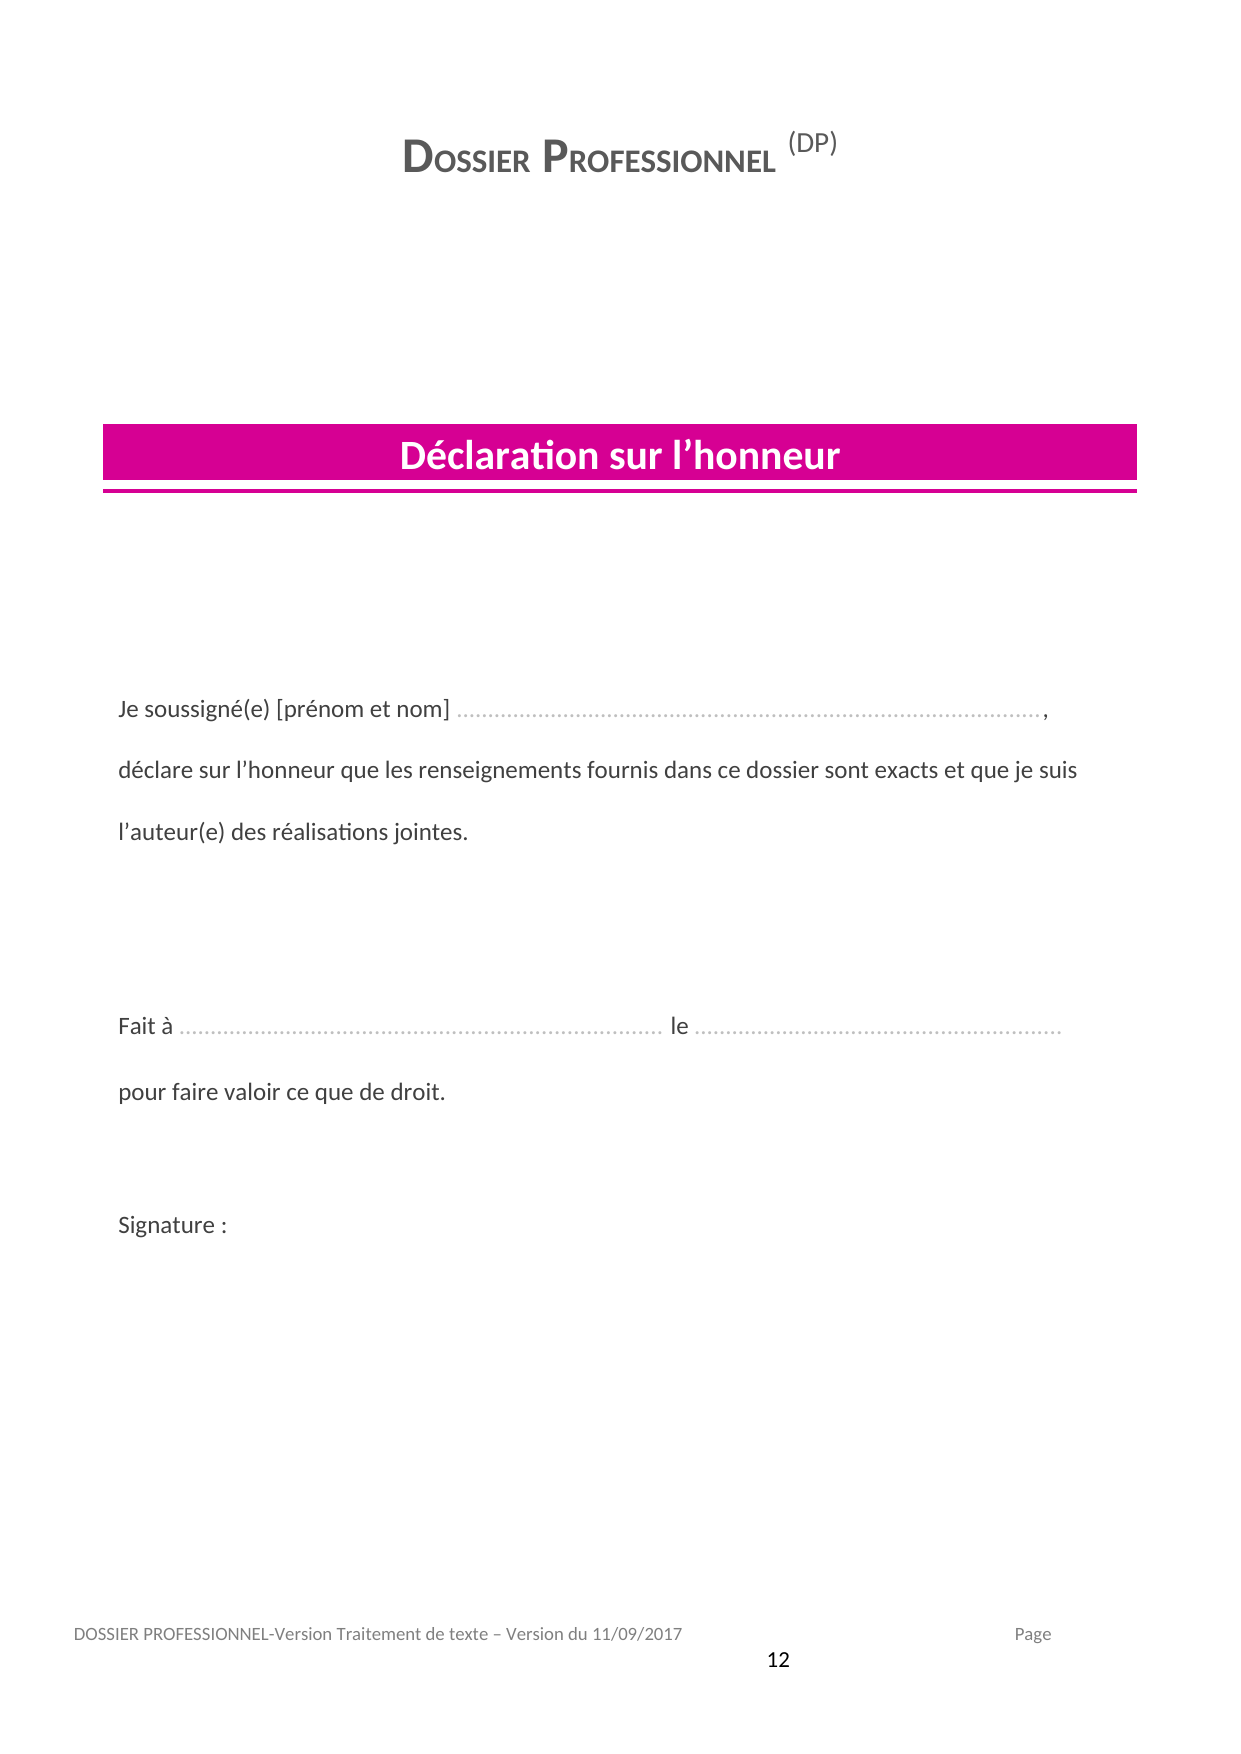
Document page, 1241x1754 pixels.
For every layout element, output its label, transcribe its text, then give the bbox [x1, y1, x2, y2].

text déclare sur l’honneur que les renseignements fournis dans ce dossier sont exacts et que je suis l’auteur(e) des réalisations jointes. [118, 755, 1122, 846]
text Signature : [118, 1209, 1122, 1240]
table_cell [103, 493, 1137, 548]
table_header Déclaration sur l’honneur [103, 424, 1137, 480]
text pour faire valoir ce que de droit. [118, 1076, 1122, 1107]
text Je soussigné(e) [prénom et nom] , [118, 694, 1122, 724]
text Fait à le [118, 1010, 1122, 1040]
table_cell [103, 480, 1137, 489]
